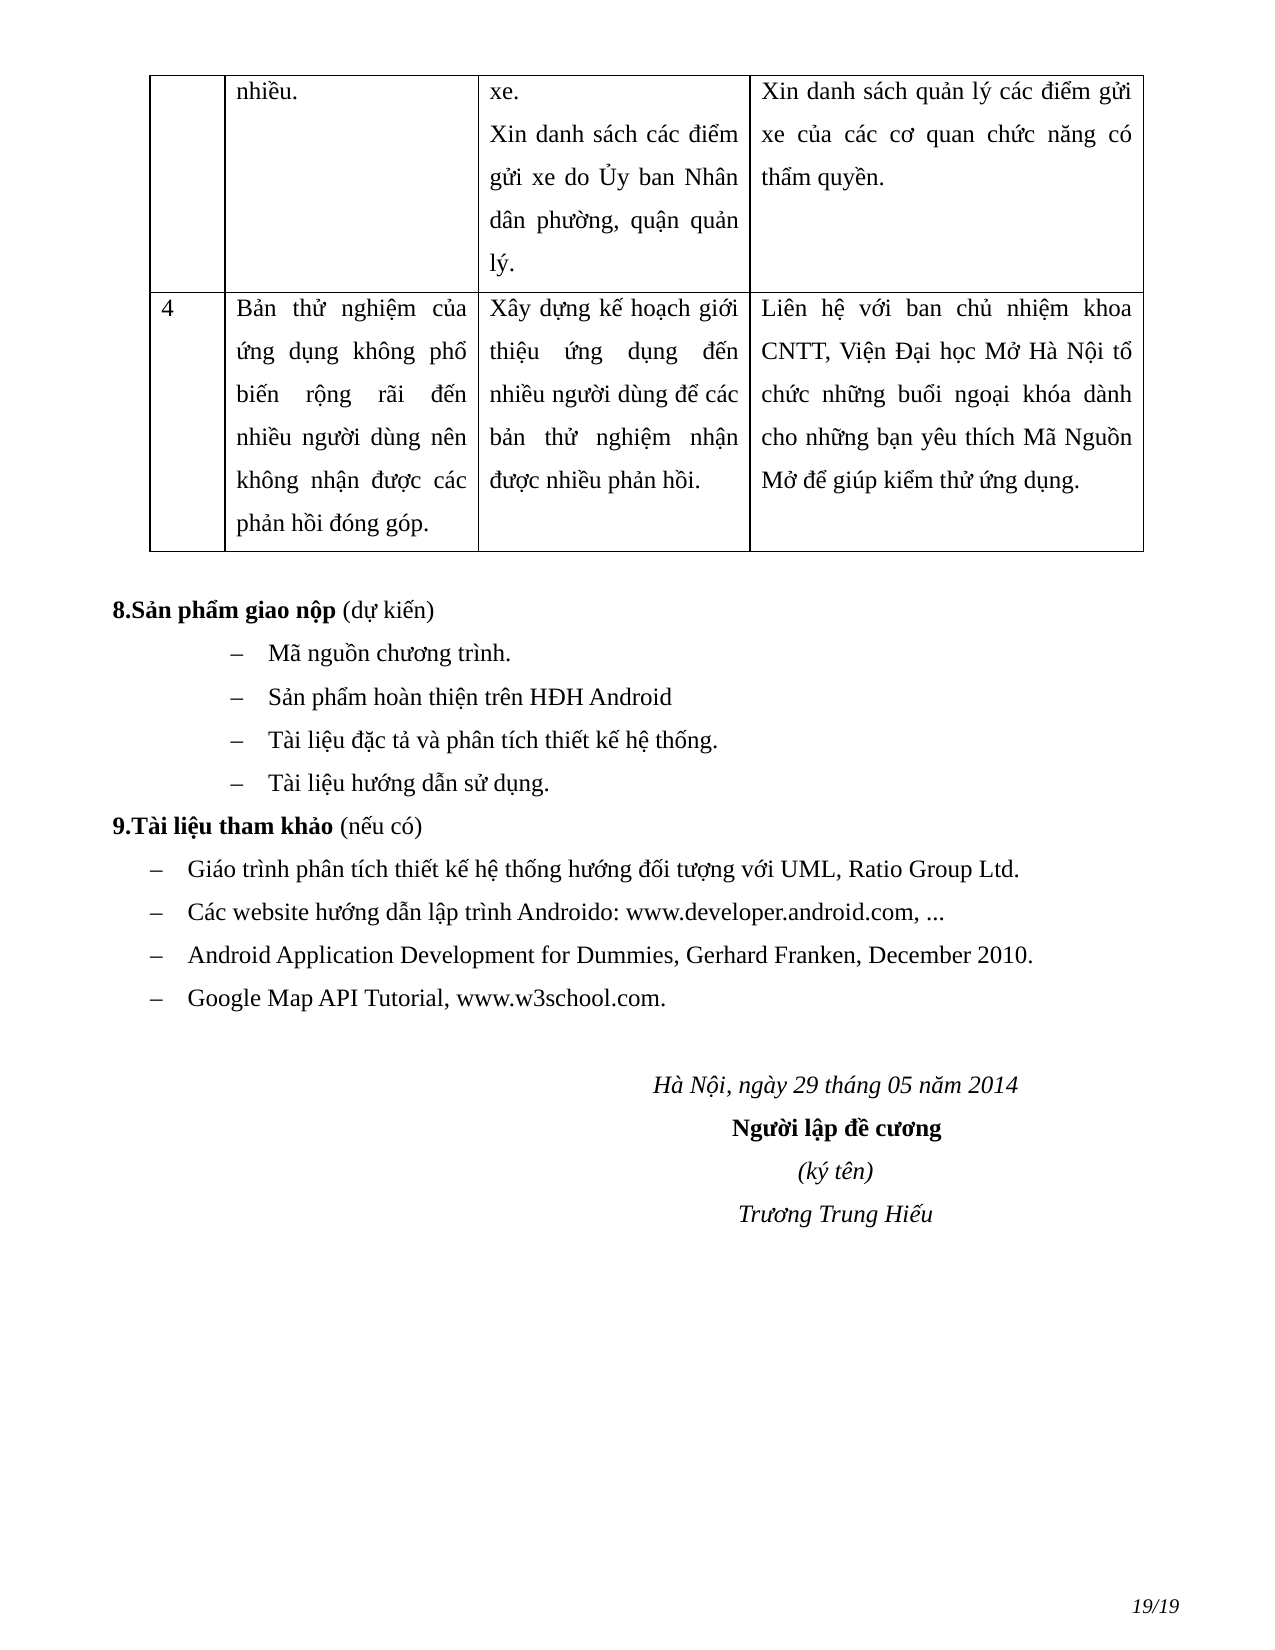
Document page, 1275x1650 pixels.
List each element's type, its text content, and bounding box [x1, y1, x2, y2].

table_cell 4 [151, 293, 224, 551]
list Google Map API Tutorial, www.w3school.com. [150, 983, 1181, 1012]
text Trương Trung Hiếu [492, 1199, 1181, 1228]
table_cell Xây dựng kế hoạch giới thiệu ứng dụng đến nhiều người dùng để các bản thử nghiệm nhận được nhiều phản hồi. [479, 293, 749, 551]
table_cell Xin danh sách quản lý các điểm gửi xe của các cơ quan chức năng có thẩm quyền. [751, 76, 1143, 292]
list Sản phẩm giao nộp (dự kiến) [112, 595, 1181, 624]
list Các website hướng dẫn lập trình Androido: www.developer.android.com, ... [150, 897, 1181, 926]
table_cell xe. Xin danh sách các điểm gửi xe do Ủy ban Nhân dân phường, quận quản lý. [479, 76, 749, 292]
list Mã nguồn chương trình. [230, 638, 1181, 667]
text (ký tên) [492, 1156, 1181, 1185]
text Người lập đề cương [492, 1113, 1181, 1142]
list Tài liệu hướng dẫn sử dụng. [230, 768, 1181, 797]
list Tài liệu tham khảo (nếu có) [112, 811, 1181, 840]
text Hà Nội, ngày 29 tháng 05 năm 2014 [492, 1070, 1181, 1098]
list Android Application Development for Dummies, Gerhard Franken, December 2010. [150, 940, 1181, 969]
table_cell Bản thử nghiệm của ứng dụng không phổ biến rộng rãi đến nhiều người dùng nên không nhận được các phản hồi đóng góp. [226, 293, 478, 551]
list Tài liệu đặc tả và phân tích thiết kế hệ thống. [230, 725, 1181, 753]
table_cell nhiều. [226, 76, 478, 292]
table_cell [151, 76, 224, 292]
list Sản phẩm hoàn thiện trên HĐH Android [230, 682, 1181, 710]
list Giáo trình phân tích thiết kế hệ thống hướng đối tượng với UML, Ratio Group Ltd. [150, 854, 1181, 883]
table_cell Liên hệ với ban chủ nhiệm khoa CNTT, Viện Đại học Mở Hà Nội tổ chức những buổi ngoại khóa dành cho những bạn yêu thích Mã Nguồn Mở để giúp kiểm thử ứng dụng. [751, 293, 1143, 551]
